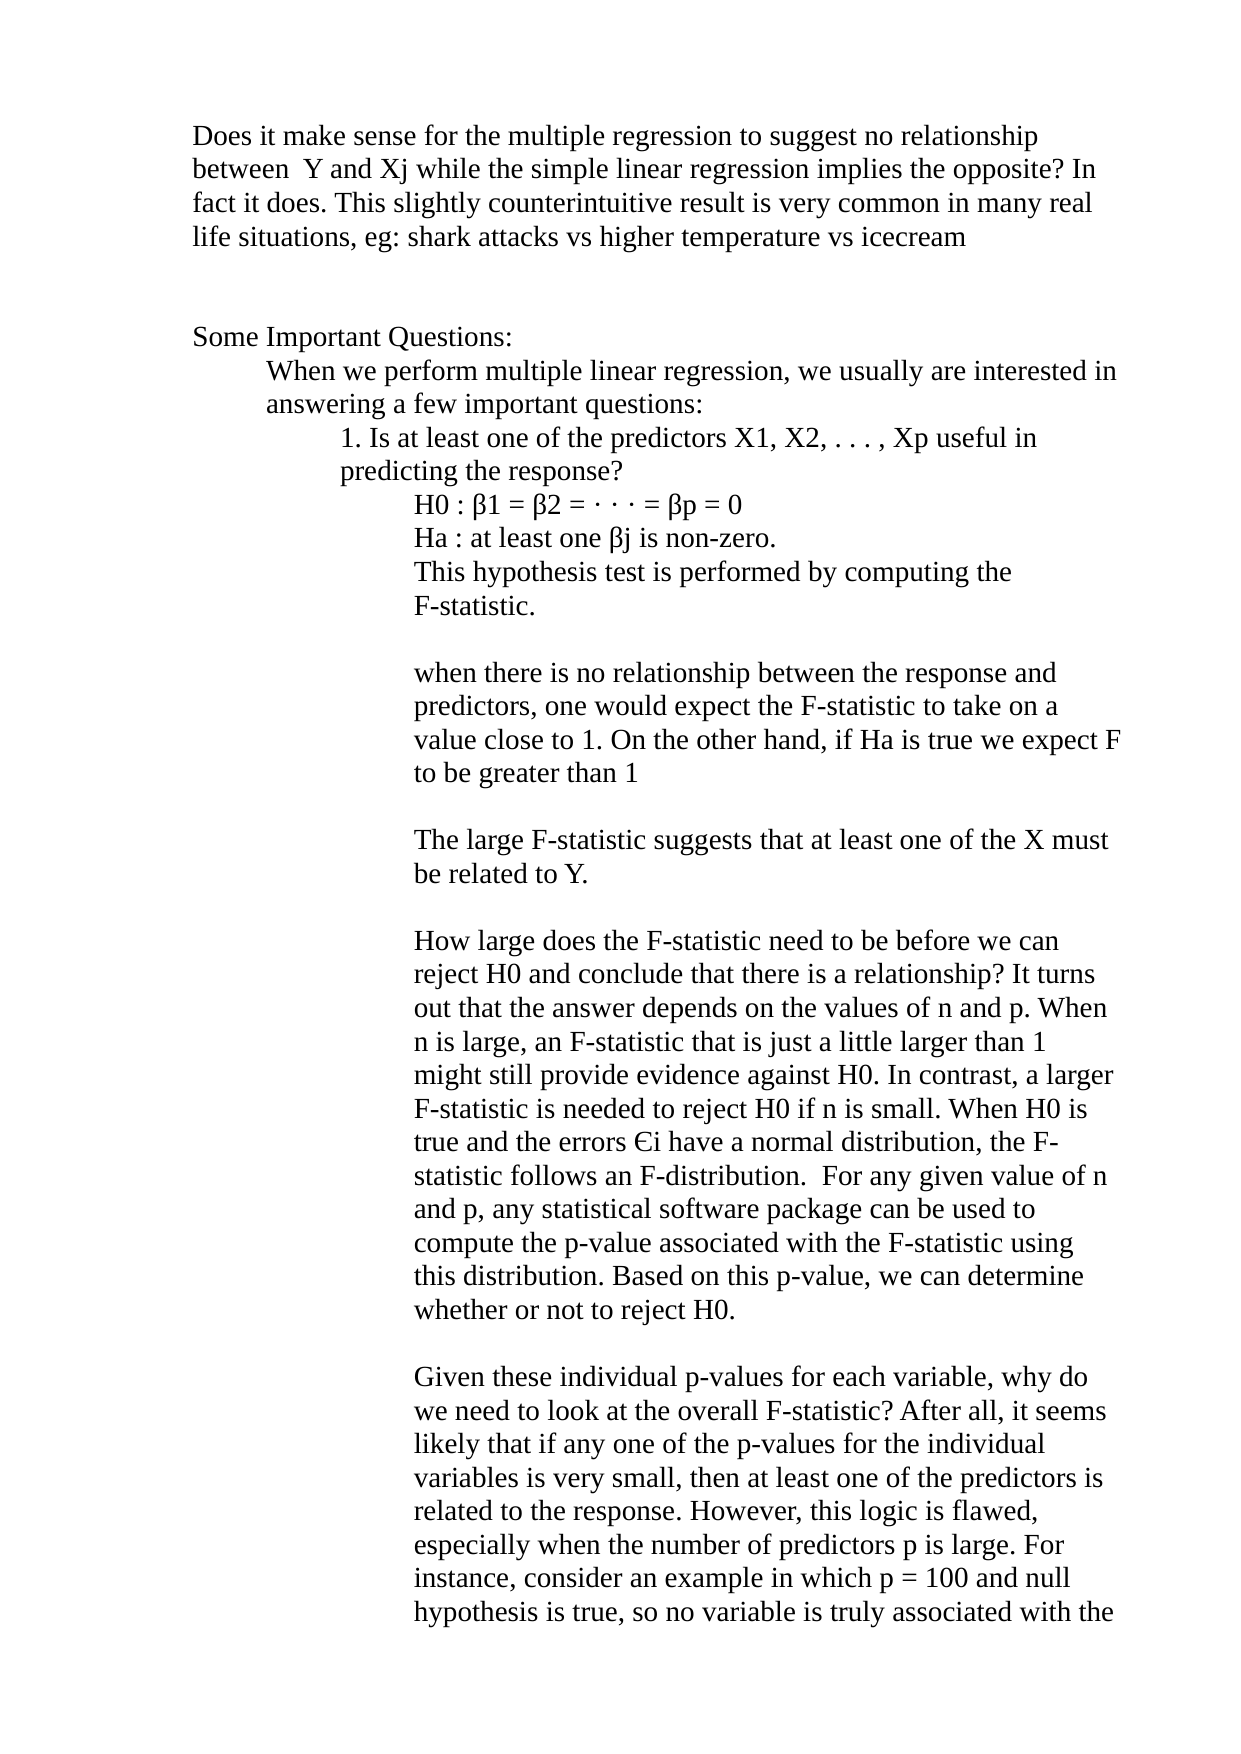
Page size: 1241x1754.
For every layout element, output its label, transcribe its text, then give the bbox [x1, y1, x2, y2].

text Ha : at least one βj is non-zero. [118, 521, 1122, 554]
text when there is no relationship between the response and predictors, one would expect the F-statistic to take on a value close to 1. On the other hand, if Ha is true we expect F to be greater than 1 [118, 655, 1122, 789]
text F-statistic. [118, 588, 1122, 621]
text Some Important Questions: [118, 319, 1122, 353]
text 1. Is at least one of the predictors X1, X2, . . . , Xp useful in predicting the response? [118, 420, 1122, 487]
text answering a few important questions: [118, 386, 1122, 420]
text Given these individual p-values for each variable, why do we need to look at the overall F-statistic? After all, it seems likely that if any one of the p-values for the individual variables is very small, then at least one of the predictors is related to the response. However, this logic is flawed, especially when the number of predictors p is large. For instance, consider an example in which p = 100 and null hypothesis is true, so no variable is truly associated with the [118, 1359, 1122, 1627]
text H0 : β1 = β2 = · · · = βp = 0 [118, 487, 1122, 521]
text How large does the F-statistic need to be before we can [118, 923, 1122, 957]
text Does it make sense for the multiple regression to suggest no relationship between Y and Xj while the simple linear regression implies the opposite? In fact it does. This slightly counterintuitive result is very common in many real life situations, eg: shark attacks vs higher temperature vs icecream [118, 118, 1122, 252]
text reject H0 and conclude that there is a relationship? It turns out that the answer depends on the values of n and p. When n is large, an F-statistic that is just a little larger than 1 might still provide evidence against H0. In contrast, a larger F-statistic is needed to reject H0 if n is small. When H0 is true and the errors Єi have a normal distribution, the F- statistic follows an F-distribution. For any given value of n and p, any statistical software package can be used to compute the p-value associated with the F-statistic using this distribution. Based on this p-value, we can determine whether or not to reject H0. [118, 957, 1122, 1326]
text When we perform multiple linear regression, we usually are interested in [118, 353, 1122, 386]
text The large F-statistic suggests that at least one of the X must be related to Y. [118, 822, 1122, 889]
text This hypothesis test is performed by computing the [118, 554, 1122, 588]
